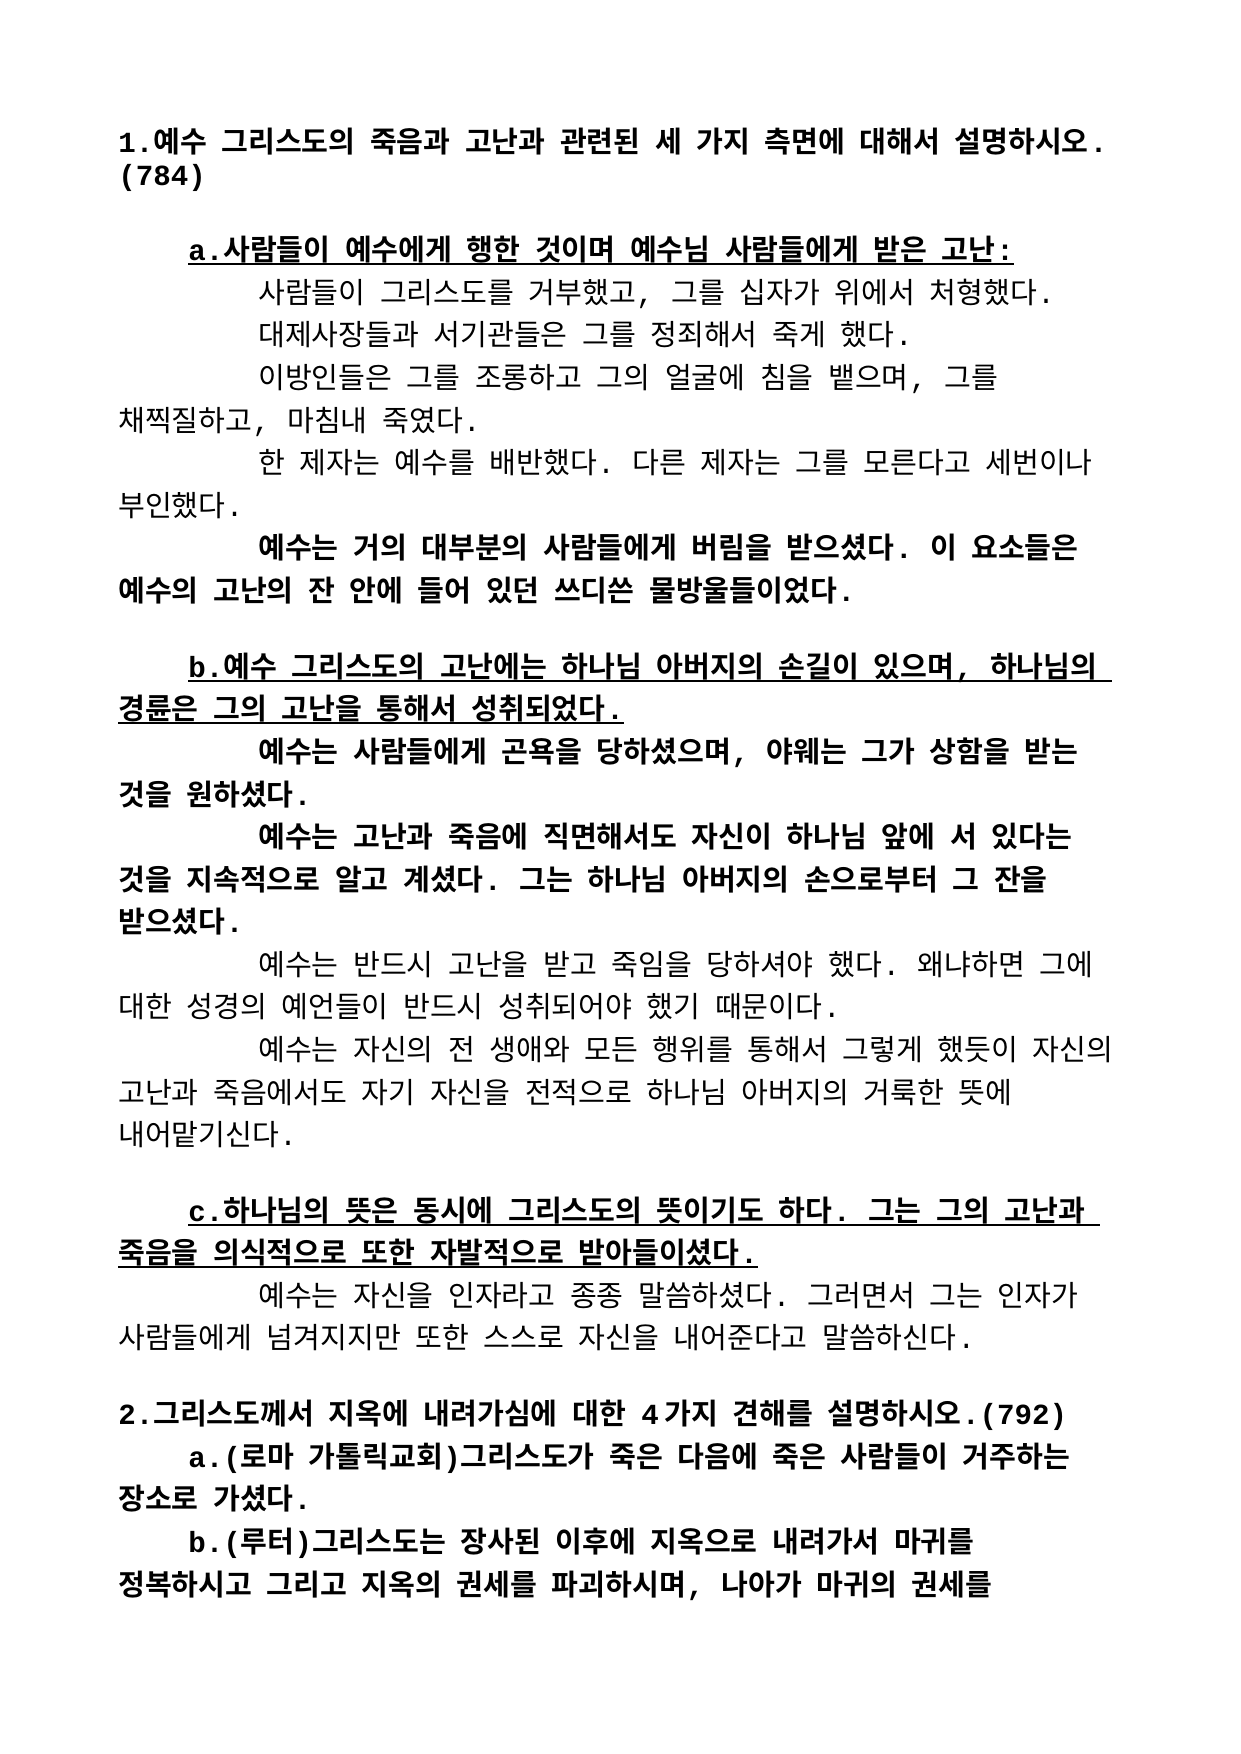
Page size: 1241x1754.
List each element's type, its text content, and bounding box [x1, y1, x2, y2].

text b.예수 그리스도의 고난에는 하나님 아버지의 손길이 있으며, 하나님의 경륜은 그의 고난을 통해서 성취되었다. [118, 643, 1122, 728]
text 2.그리스도께서 지옥에 내려가심에 대한 4가지 견해를 설명하시오.(792) [118, 1391, 1122, 1433]
text 예수는 거의 대부분의 사람들에게 버림을 받으셨다. 이 요소들은 예수의 고난의 잔 안에 들어 있던 쓰디쓴 물방울들이었다. [118, 525, 1122, 610]
text 이방인들은 그를 조롱하고 그의 얼굴에 침을 뱉으며, 그를 채찍질하고, 마침내 죽였다. [118, 354, 1122, 440]
text 예수는 자신의 전 생애와 모든 행위를 통해서 그렇게 했듯이 자신의 고난과 죽음에서도 자기 자신을 전적으로 하나님 아버지의 거룩한 뜻에 내어맡기신다. [118, 1027, 1122, 1154]
text 예수는 자신을 인자라고 종종 말씀하셨다. 그러면서 그는 인자가 사람들에게 넘겨지지만 또한 스스로 자신을 내어준다고 말씀하신다. [118, 1272, 1122, 1358]
text 예수는 고난과 죽음에 직면해서도 자신이 하나님 앞에 서 있다는 것을 지속적으로 알고 계셨다. 그는 하나님 아버지의 손으로부터 그 잔을 받으셨다. [118, 814, 1122, 941]
text 1.예수 그리스도의 죽음과 고난과 관련된 세 가지 측면에 대해서 설명하시오.(784) [118, 118, 1122, 194]
text 한 제자는 예수를 배반했다. 다른 제자는 그를 모른다고 세번이나 부인했다. [118, 440, 1122, 525]
text a.(로마 가톨릭교회)그리스도가 죽은 다음에 죽은 사람들이 거주하는 장소로 가셨다. [118, 1433, 1122, 1518]
text 예수는 반드시 고난을 받고 죽임을 당하셔야 했다. 왜냐하면 그에 대한 성경의 예언들이 반드시 성취되어야 했기 때문이다. [118, 941, 1122, 1027]
text b.(루터)그리스도는 장사된 이후에 지옥으로 내려가서 마귀를 정복하시고 그리고 지옥의 권세를 파괴하시며, 나아가 마귀의 권세를 [118, 1518, 1122, 1604]
text 예수는 사람들에게 곤욕을 당하셨으며, 야웨는 그가 상함을 받는 것을 원하셨다. [118, 728, 1122, 814]
text a.사람들이 예수에게 행한 것이며 예수님 사람들에게 받은 고난: [118, 227, 1122, 269]
text 사람들이 그리스도를 거부했고, 그를 십자가 위에서 처형했다. [118, 269, 1122, 312]
text c.하나님의 뜻은 동시에 그리스도의 뜻이기도 하다. 그는 그의 고난과 죽음을 의식적으로 또한 자발적으로 받아들이셨다. [118, 1187, 1122, 1272]
text 대제사장들과 서기관들은 그를 정죄해서 죽게 했다. [118, 312, 1122, 354]
